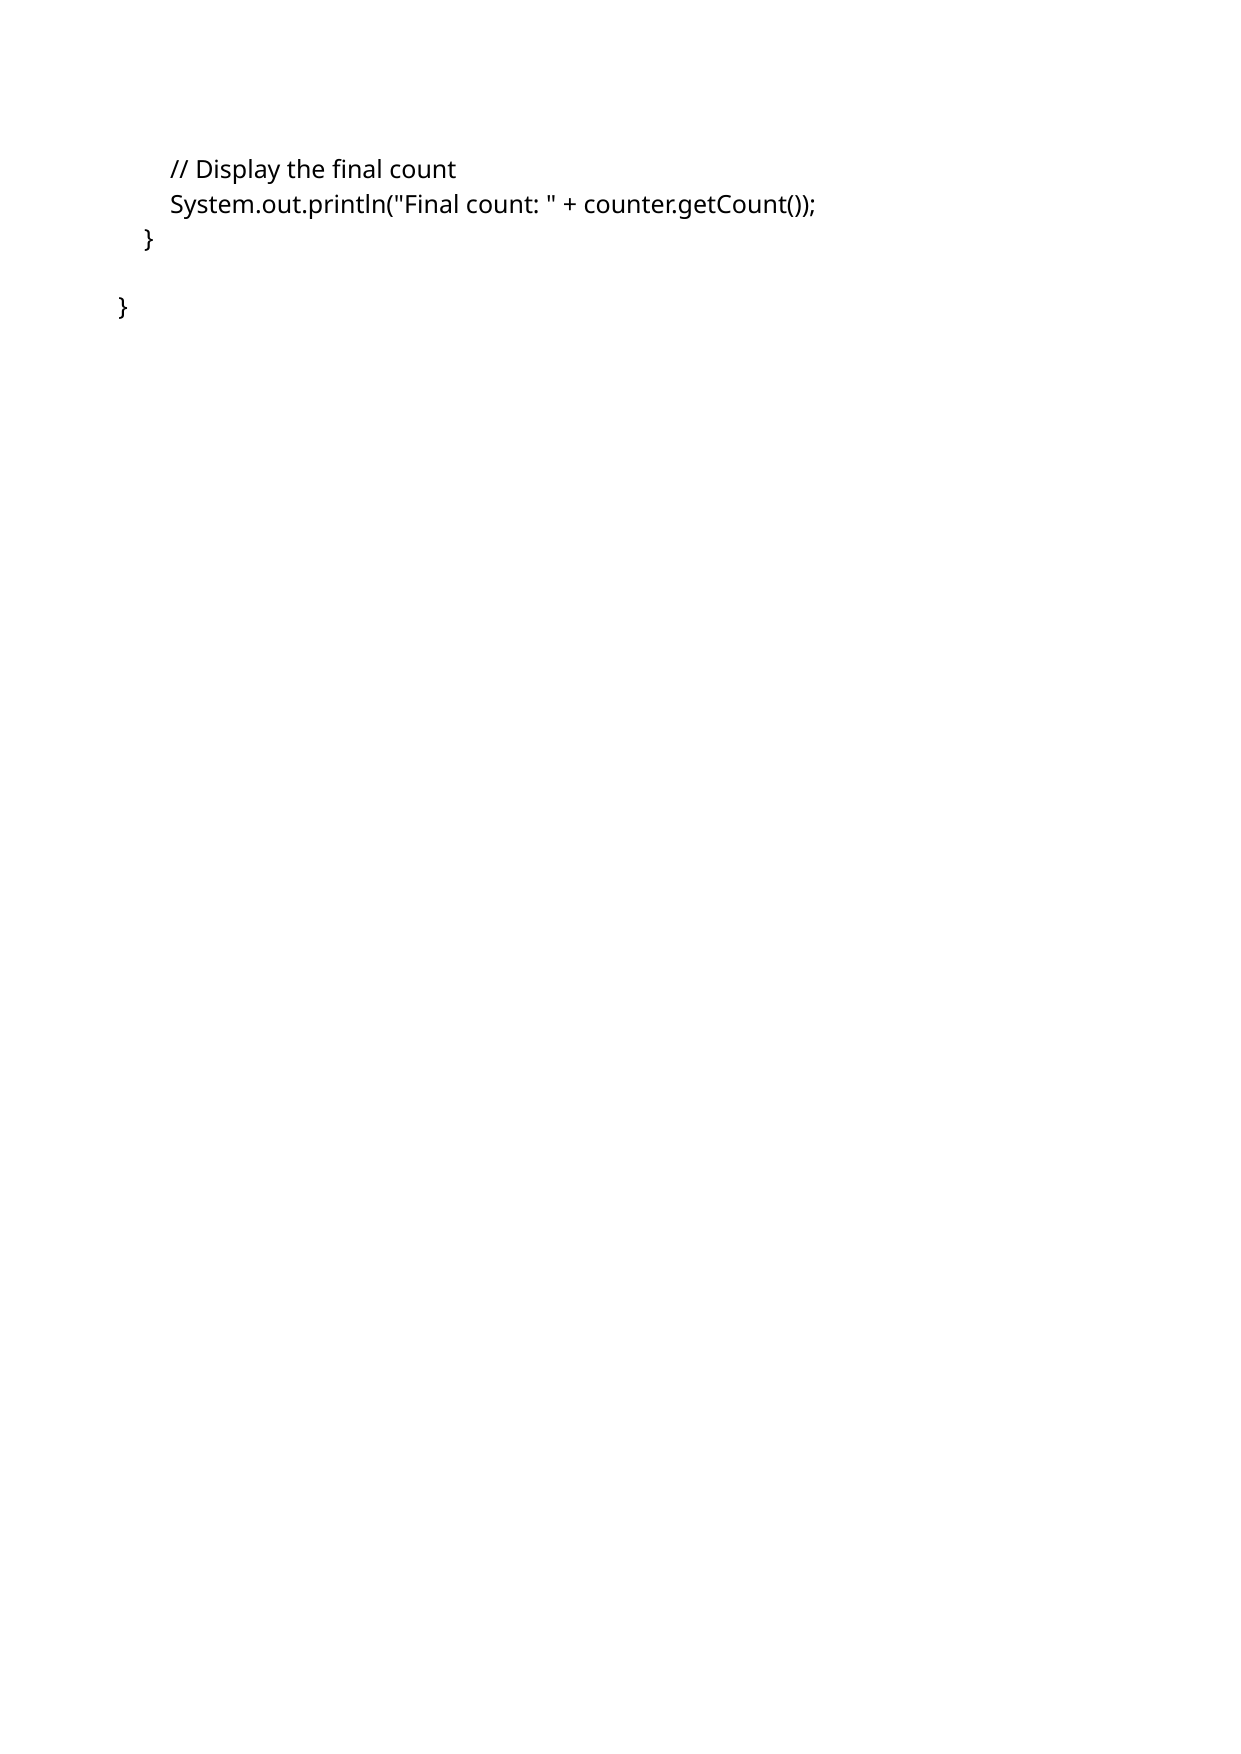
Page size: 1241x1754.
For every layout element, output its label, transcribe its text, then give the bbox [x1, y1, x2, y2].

text } [118, 220, 1122, 254]
text } [118, 288, 1122, 322]
text // Display the final count [118, 152, 1122, 186]
text System.out.println("Final count: " + counter.getCount()); [118, 186, 1122, 220]
